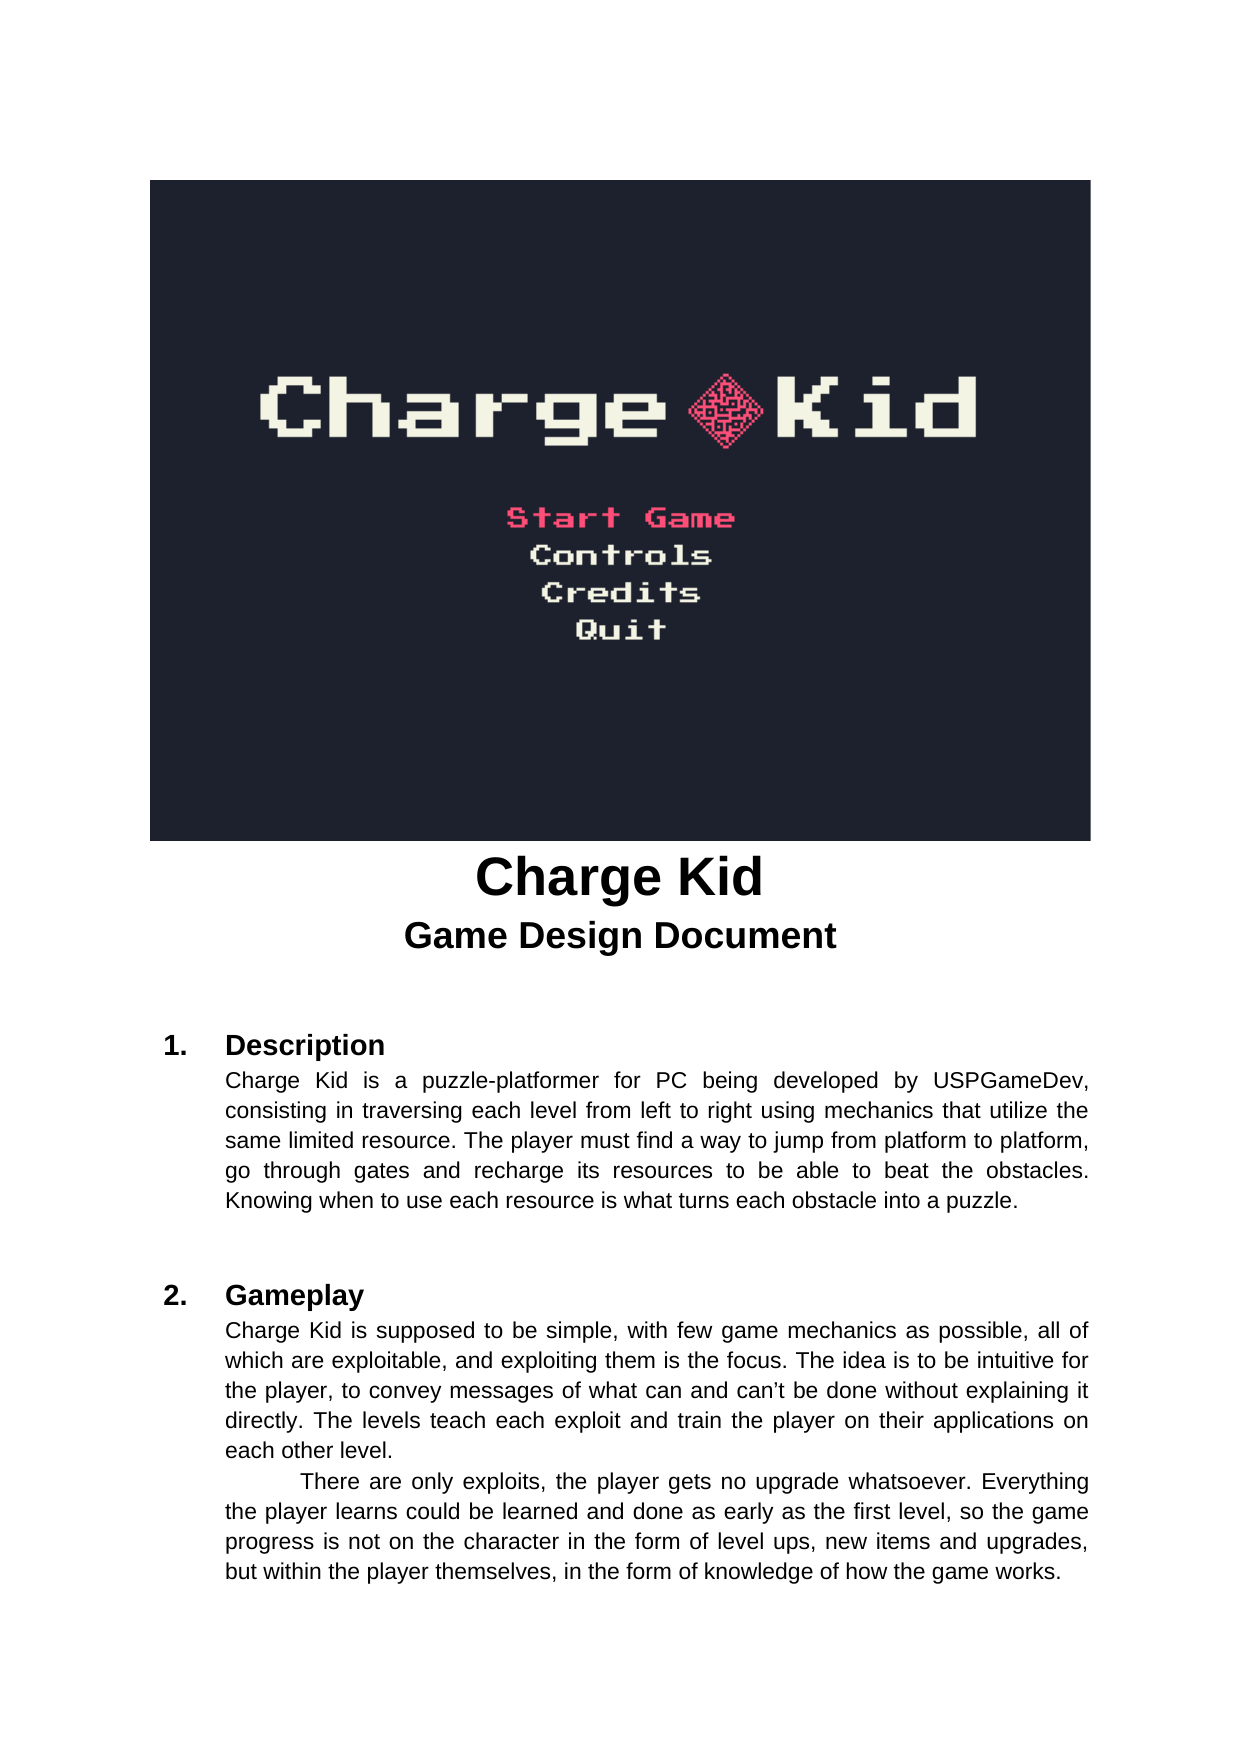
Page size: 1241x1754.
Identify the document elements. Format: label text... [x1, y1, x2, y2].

title Charge Kid [150, 844, 1090, 907]
text There are only exploits, the player gets no upgrade whatsoever. Everything the player learns could be learned and done as early as the first level, so the game progress is not on the character in the form of level ups, new items and upgrades, but within the player themselves, in the form of knowledge of how the game works. [225, 1468, 1090, 1584]
picture [150, 180, 1091, 841]
list Gameplay [187, 1278, 1090, 1312]
text Charge Kid is a puzzle-platformer for PC being developed by USPGameDev, consisting in traversing each level from left to right using mechanics that utilize the same limited resource. The player must find a way to jump from platform to platform, go through gates and recharge its resources to be able to beat the obstacles. Knowing when to use each resource is what turns each obstacle into a puzzle. [225, 1067, 1090, 1214]
text Charge Kid is supposed to be simple, with few game mechanics as possible, all of which are exploitable, and exploiting them is the focus. The idea is to be intuitive for the player, to convey messages of what can and can’t be done without explaining it directly. The levels teach each exploit and train the player on their applications on each other level. [225, 1317, 1090, 1464]
subtitle Game Design Document [150, 913, 1090, 956]
list Description [187, 1028, 1090, 1062]
